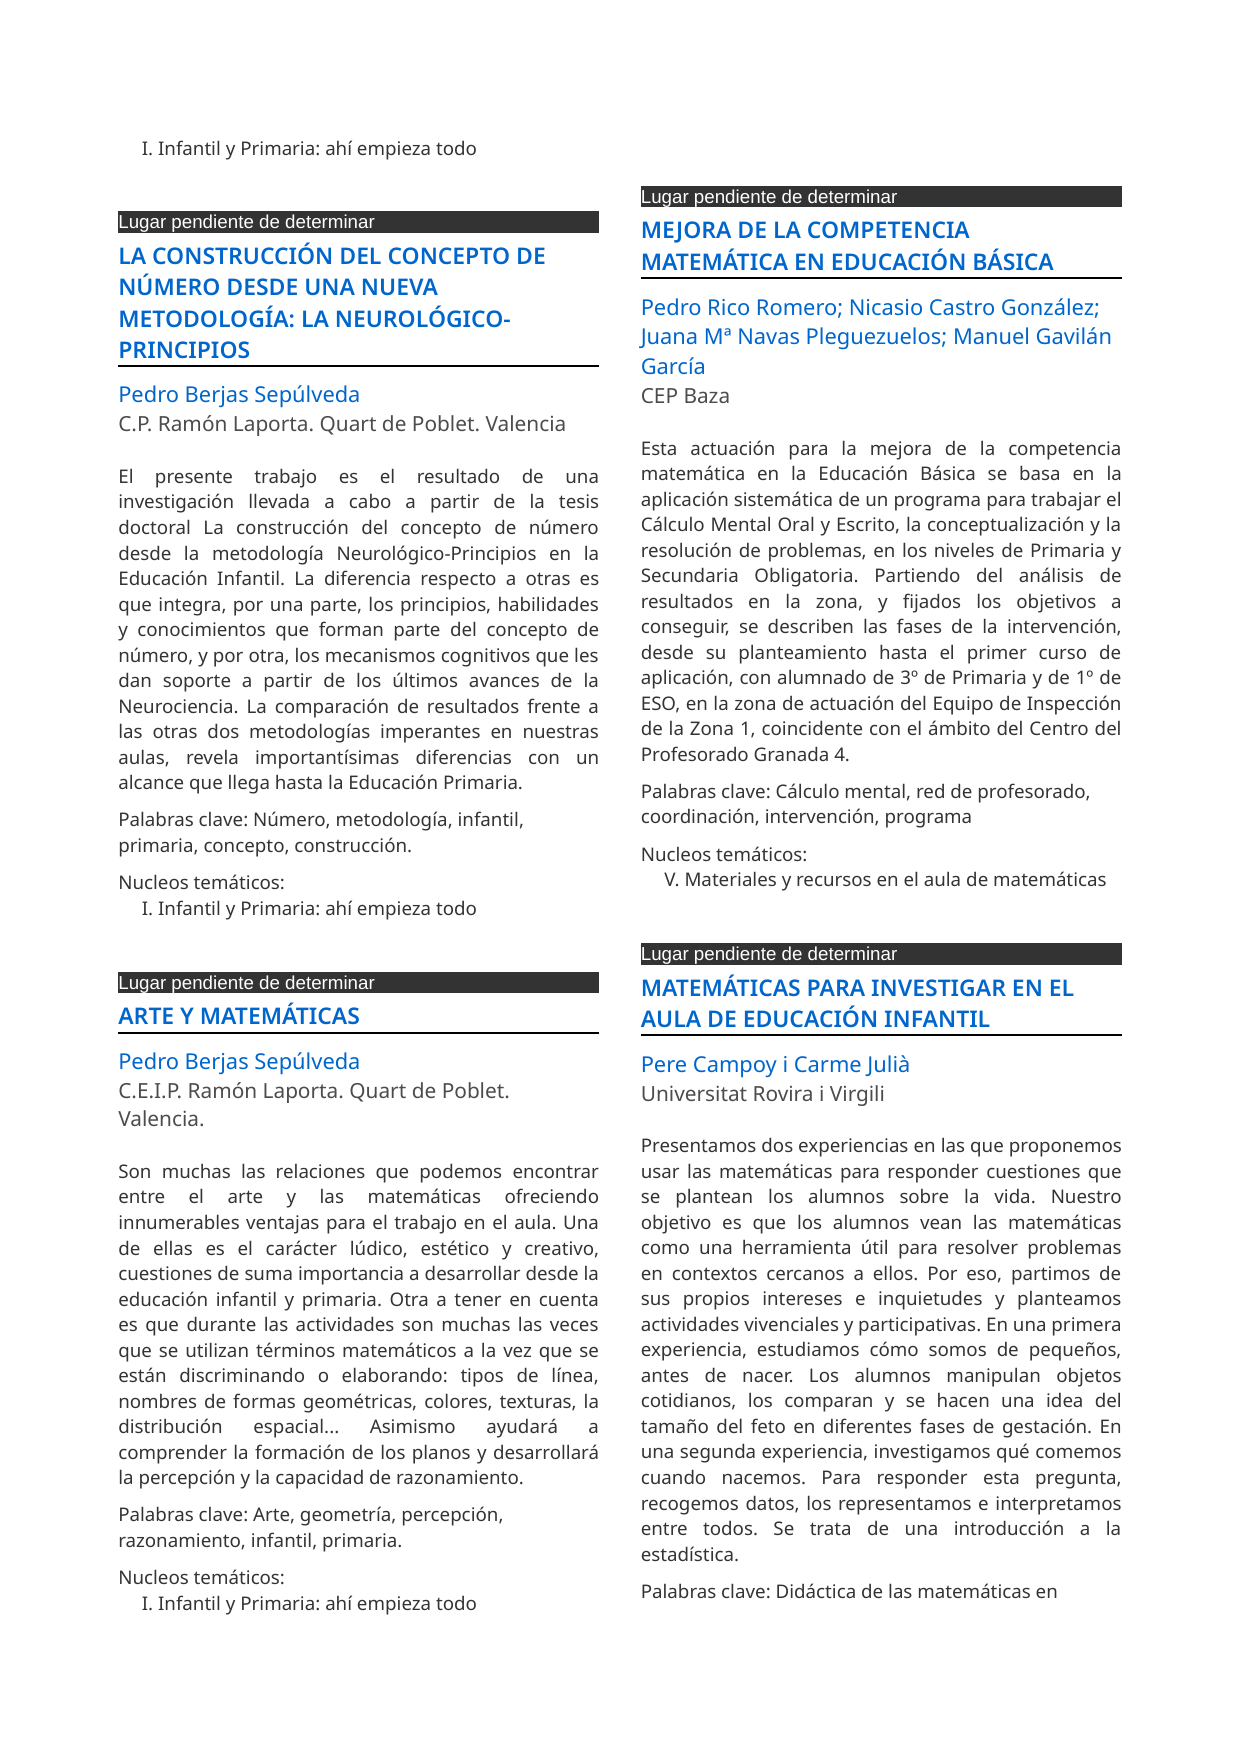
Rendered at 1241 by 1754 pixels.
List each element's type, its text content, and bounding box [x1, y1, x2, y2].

text I. Infantil y Primaria: ahí empieza todo [130, 895, 599, 921]
text Palabras clave: Número, metodología, infantil, primaria, concepto, construcción. [118, 807, 599, 858]
text I. Infantil y Primaria: ahí empieza todo [130, 1590, 599, 1616]
text C.P. Ramón Laporta. Quart de Poblet. Valencia [118, 409, 599, 438]
text Palabras clave: Cálculo mental, red de profesorado, coordinación, intervención, programa [641, 778, 1122, 829]
text Nucleos temáticos: [118, 869, 599, 895]
text Universitat Rovira i Virgili [641, 1079, 1122, 1107]
subtitle Arte y matemáticas [118, 1000, 599, 1032]
text Pedro Berjas Sepúlveda [118, 379, 599, 409]
text Pedro Berjas Sepúlveda [118, 1046, 599, 1076]
text Esta actuación para la mejora de la competencia matemática en la Educación Básica se basa en la aplicación sistemática de un programa para trabajar el Cálculo Mental Oral y Escrito, la conceptualización y la resolución de problemas, en los niveles de Primaria y Secundaria Obligatoria. Partiendo del análisis de resultados en la zona, y fijados los objetivos a conseguir, se describen las fases de la intervención, desde su planteamiento hasta el primer curso de aplicación, con alumnado de 3º de Primaria y de 1º de ESO, en la zona de actuación del Equipo de Inspección de la Zona 1, coincidente con el ámbito del Centro del Profesorado Granada 4. [641, 435, 1122, 767]
text V. Materiales y recursos en el aula de matemáticas [652, 867, 1122, 892]
text Lugar pendiente de determinar [641, 186, 1122, 207]
text I. Infantil y Primaria: ahí empieza todo [130, 135, 599, 160]
subtitle La construcción del concepto de número desde una nueva metodología: la Neurológico-Principios [118, 240, 599, 365]
text Lugar pendiente de determinar [118, 972, 599, 993]
text C.E.I.P. Ramón Laporta. Quart de Poblet. Valencia. [118, 1076, 599, 1133]
text Lugar pendiente de determinar [641, 943, 1122, 965]
text CEP Baza [641, 381, 1122, 409]
text Son muchas las relaciones que podemos encontrar entre el arte y las matemáticas ofreciendo innumerables ventajas para el trabajo en el aula. Una de ellas es el carácter lúdico, estético y creativo, cuestiones de suma importancia a desarrollar desde la educación infantil y primaria. Otra a tener en cuenta es que durante las actividades son muchas las veces que se utilizan términos matemáticos a la vez que se están discriminando o elaborando: tipos de línea, nombres de formas geométricas, colores, texturas, la distribución espacial... Asimismo ayudará a comprender la formación de los planos y desarrollará la percepción y la capacidad de razonamiento. [118, 1158, 599, 1490]
text Presentamos dos experiencias en las que proponemos usar las matemáticas para responder cuestiones que se plantean los alumnos sobre la vida. Nuestro objetivo es que los alumnos vean las matemáticas como una herramienta útil para resolver problemas en contextos cercanos a ellos. Por eso, partimos de sus propios intereses e inquietudes y planteamos actividades vivenciales y participativas. En una primera experiencia, estudiamos cómo somos de pequeños, antes de nacer. Los alumnos manipulan objetos cotidianos, los comparan y se hacen una idea del tamaño del feto en diferentes fases de gestación. En una segunda experiencia, investigamos qué comemos cuando nacemos. Para responder esta pregunta, recogemos datos, los representamos e interpretamos entre todos. Se trata de una introducción a la estadística. [641, 1133, 1122, 1566]
text Lugar pendiente de determinar [118, 211, 599, 233]
text El presente trabajo es el resultado de una investigación llevada a cabo a partir de la tesis doctoral La construcción del concepto de número desde la metodología Neurológico-Principios en la Educación Infantil. La diferencia respecto a otras es que integra, por una parte, los principios, habilidades y conocimientos que forman parte del concepto de número, y por otra, los mecanismos cognitivos que les dan soporte a partir de los últimos avances de la Neurociencia. La comparación de resultados frente a las otras dos metodologías imperantes en nuestras aulas, revela importantísimas diferencias con un alcance que llega hasta la Educación Primaria. [118, 463, 599, 795]
text Nucleos temáticos: [118, 1564, 599, 1590]
text Pere Campoy i Carme Julià [641, 1049, 1122, 1079]
text Nucleos temáticos: [641, 841, 1122, 867]
subtitle Mejora de la competencia Matemática en educación Básica [641, 214, 1122, 277]
text Palabras clave: Didáctica de las matemáticas en [641, 1578, 1122, 1604]
text Palabras clave: Arte, geometría, percepción, razonamiento, infantil, primaria. [118, 1502, 599, 1553]
text Pedro Rico Romero; Nicasio Castro González; Juana Mª Navas Pleguezuelos; Manuel Gavilán García [641, 291, 1122, 381]
subtitle Matemáticas para investigar en el aula de educación infantil [641, 972, 1122, 1034]
